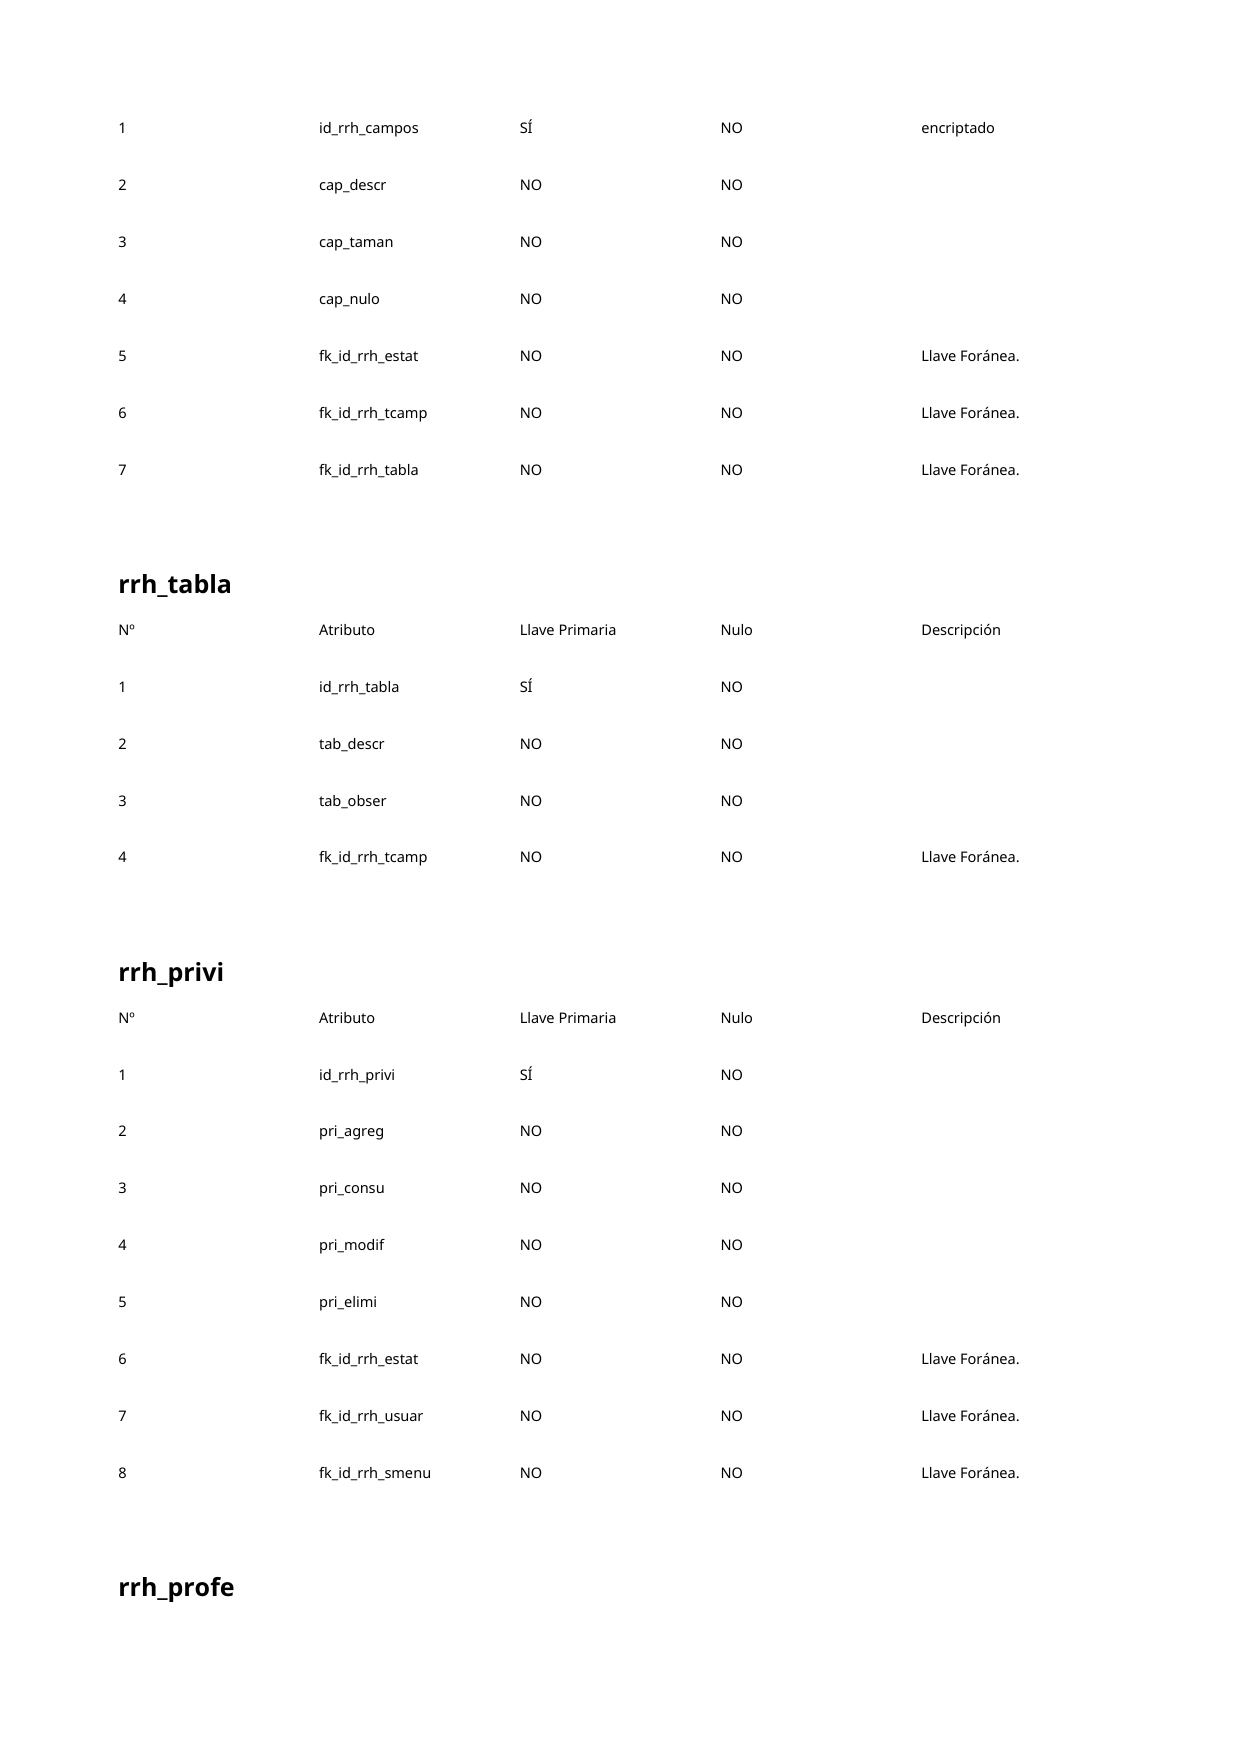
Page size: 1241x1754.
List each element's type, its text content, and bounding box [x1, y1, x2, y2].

table_cell [921, 790, 1122, 847]
table_cell NO [520, 1349, 720, 1406]
table_cell NO [520, 346, 720, 402]
table_cell fk_id_rrh_usuar [319, 1406, 519, 1462]
table_cell tab_obser [319, 790, 519, 847]
table_cell NO [520, 232, 720, 289]
table_cell 7 [118, 459, 319, 516]
table_cell Llave Foránea. [921, 346, 1122, 402]
table_cell cap_taman [319, 232, 519, 289]
table_cell 8 [118, 1463, 319, 1519]
table_cell NO [520, 734, 720, 790]
table_cell NO [720, 1121, 921, 1178]
table_cell 1 [118, 1064, 319, 1121]
table_cell [921, 1235, 1122, 1292]
table_cell encriptado [921, 118, 1122, 175]
text rrh_tabla [118, 567, 1122, 601]
table_cell SÍ [520, 118, 720, 175]
table_cell 2 [118, 1121, 319, 1178]
table_cell 6 [118, 403, 319, 459]
table_header Nulo [720, 1008, 921, 1064]
table_header Nº [118, 1008, 319, 1064]
table_header Atributo [319, 1008, 519, 1064]
table_cell 5 [118, 1292, 319, 1349]
table_cell [921, 232, 1122, 289]
table_cell NO [720, 1463, 921, 1519]
table_cell NO [720, 1178, 921, 1235]
table_cell Llave Foránea. [921, 1349, 1122, 1406]
table_cell pri_consu [319, 1178, 519, 1235]
table_cell [921, 677, 1122, 733]
table_cell 4 [118, 847, 319, 904]
table_cell id_rrh_privi [319, 1064, 519, 1121]
table_cell [921, 734, 1122, 790]
table_cell NO [720, 289, 921, 346]
table_cell NO [520, 459, 720, 516]
table_cell NO [720, 790, 921, 847]
table_cell id_rrh_campos [319, 118, 519, 175]
table_cell NO [720, 1349, 921, 1406]
table_cell 6 [118, 1349, 319, 1406]
table_cell NO [720, 346, 921, 402]
table_cell fk_id_rrh_estat [319, 346, 519, 402]
table_cell 2 [118, 734, 319, 790]
table_cell 2 [118, 175, 319, 232]
table_header Descripción [921, 1008, 1122, 1064]
table_header Nulo [720, 620, 921, 677]
table_cell NO [520, 1235, 720, 1292]
table_cell [921, 175, 1122, 232]
table_cell Llave Foránea. [921, 847, 1122, 904]
table_cell NO [520, 1406, 720, 1462]
text rrh_profe [118, 1570, 1122, 1604]
table_cell 4 [118, 289, 319, 346]
table_cell NO [520, 790, 720, 847]
table_cell 5 [118, 346, 319, 402]
table_cell cap_nulo [319, 289, 519, 346]
table_cell 3 [118, 232, 319, 289]
table_cell NO [720, 175, 921, 232]
table_cell Llave Foránea. [921, 459, 1122, 516]
table_cell cap_descr [319, 175, 519, 232]
table_cell NO [720, 734, 921, 790]
table_cell id_rrh_tabla [319, 677, 519, 733]
table_cell tab_descr [319, 734, 519, 790]
table_cell Llave Foránea. [921, 1406, 1122, 1462]
table_cell 1 [118, 677, 319, 733]
table_cell fk_id_rrh_tcamp [319, 847, 519, 904]
table_header Atributo [319, 620, 519, 677]
table_cell SÍ [520, 1064, 720, 1121]
table_cell NO [720, 1235, 921, 1292]
table_header Descripción [921, 620, 1122, 677]
table_cell NO [720, 847, 921, 904]
table_cell fk_id_rrh_smenu [319, 1463, 519, 1519]
table_cell pri_modif [319, 1235, 519, 1292]
table_cell pri_agreg [319, 1121, 519, 1178]
table_cell NO [520, 1121, 720, 1178]
table_header Llave Primaria [520, 620, 720, 677]
table_cell fk_id_rrh_tcamp [319, 403, 519, 459]
table_cell NO [720, 677, 921, 733]
table_cell NO [720, 1064, 921, 1121]
table_cell NO [720, 459, 921, 516]
table_cell 3 [118, 790, 319, 847]
table_cell 3 [118, 1178, 319, 1235]
table_header Nº [118, 620, 319, 677]
table_cell Llave Foránea. [921, 1463, 1122, 1519]
table_cell 7 [118, 1406, 319, 1462]
table_cell NO [520, 175, 720, 232]
table_header Llave Primaria [520, 1008, 720, 1064]
text rrh_privi [118, 955, 1122, 989]
table_cell [921, 1121, 1122, 1178]
table_cell NO [520, 403, 720, 459]
table_cell NO [520, 1463, 720, 1519]
table_cell [921, 289, 1122, 346]
table_cell NO [720, 1406, 921, 1462]
table_cell fk_id_rrh_estat [319, 1349, 519, 1406]
table_cell fk_id_rrh_tabla [319, 459, 519, 516]
table_cell NO [520, 289, 720, 346]
table_cell SÍ [520, 677, 720, 733]
table_cell 4 [118, 1235, 319, 1292]
table_cell [921, 1292, 1122, 1349]
table_cell NO [720, 232, 921, 289]
table_cell NO [520, 1292, 720, 1349]
table_cell Llave Foránea. [921, 403, 1122, 459]
table_cell 1 [118, 118, 319, 175]
table_cell [921, 1064, 1122, 1121]
table_cell NO [520, 847, 720, 904]
table_cell NO [720, 118, 921, 175]
table_cell [921, 1178, 1122, 1235]
table_cell NO [720, 403, 921, 459]
table_cell NO [520, 1178, 720, 1235]
table_cell NO [720, 1292, 921, 1349]
table_cell pri_elimi [319, 1292, 519, 1349]
